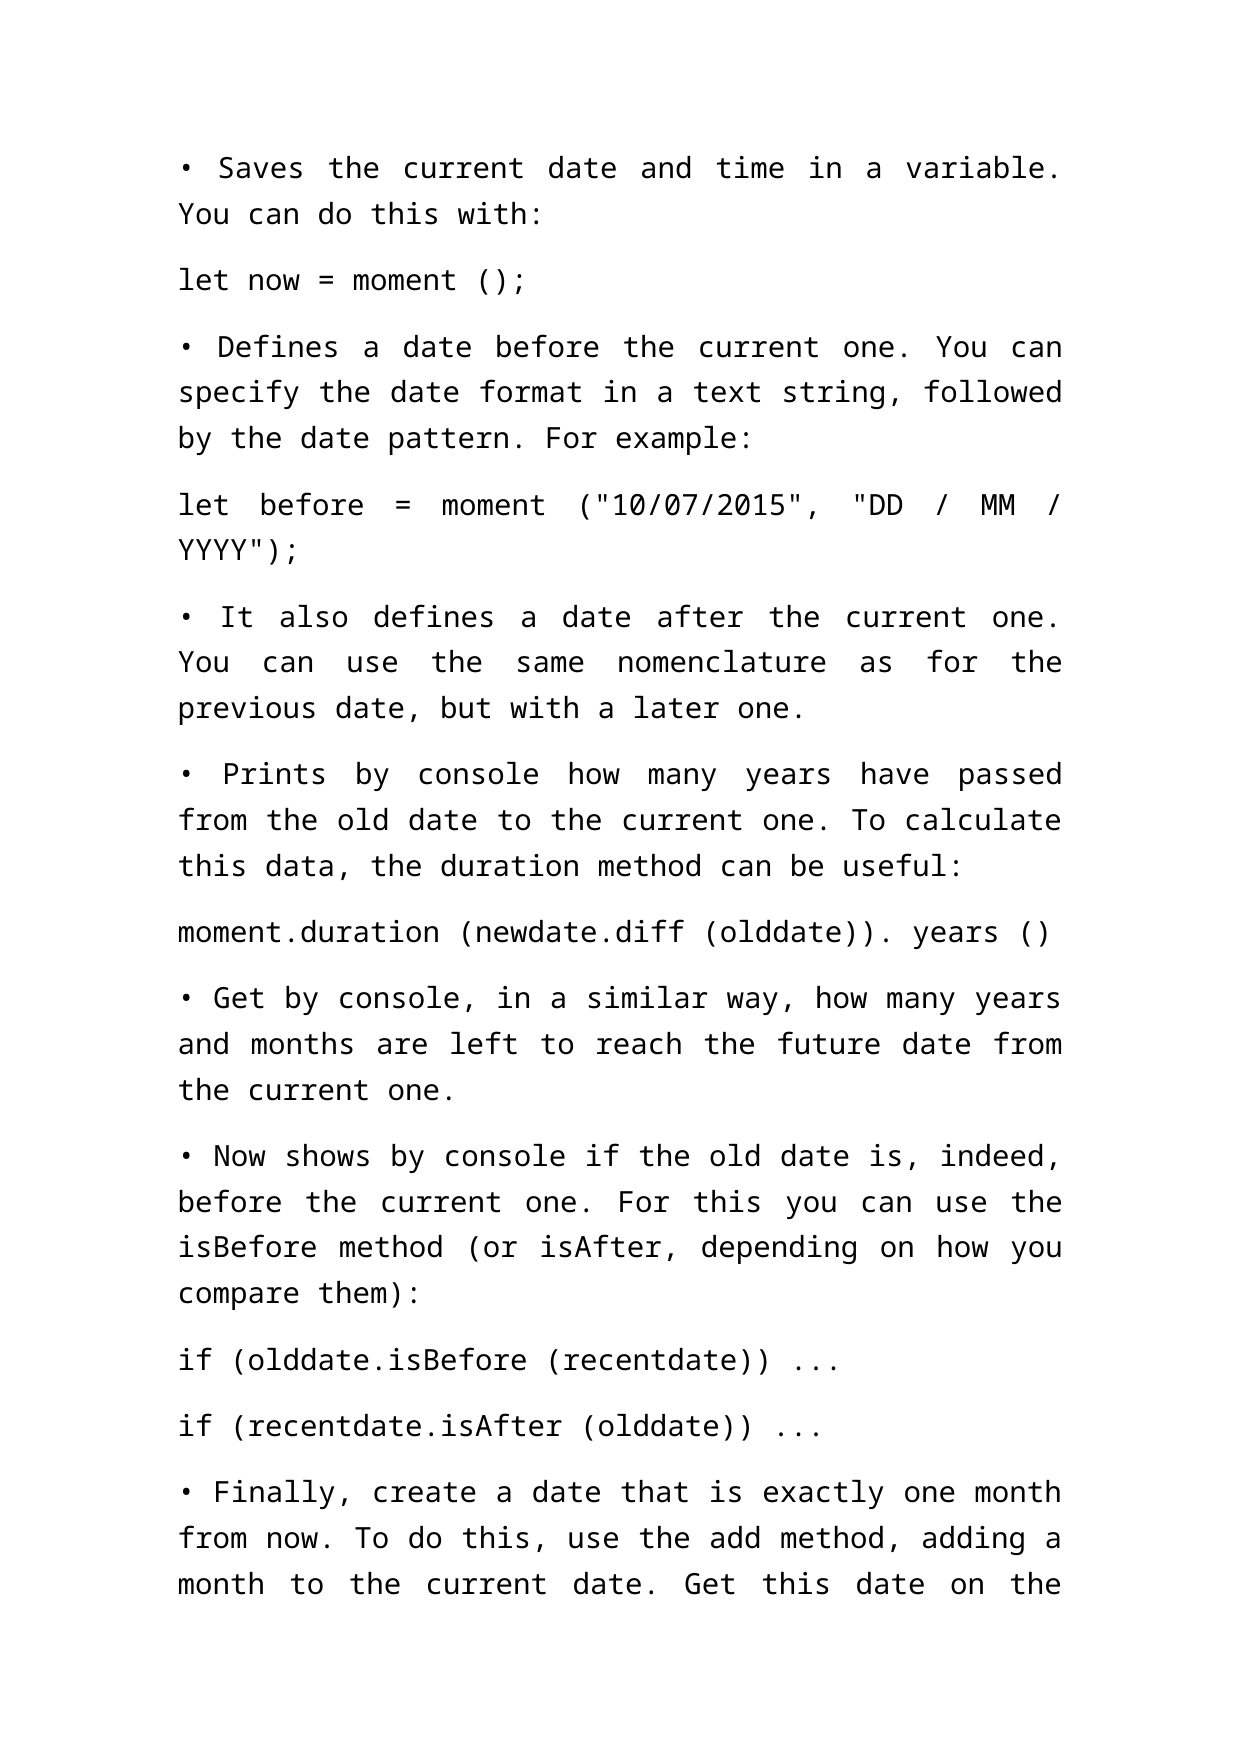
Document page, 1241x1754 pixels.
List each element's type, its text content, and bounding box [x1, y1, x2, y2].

text • Saves the current date and time in a variable. You can do this with: [177, 148, 1063, 233]
text moment.duration (newdate.diff (olddate)). years () [177, 911, 1063, 951]
text let before = moment ("10/07/2015", "DD / MM / YYYY"); [177, 484, 1063, 569]
text • Now shows by console if the old date is, indeed, before the current one. For this you can use the isBefore method (or isAfter, depending on how you compare them): [177, 1136, 1063, 1312]
text • Prints by console how many years have passed from the old date to the current one. To calculate this data, the duration method can be useful: [177, 754, 1063, 884]
text if (recentdate.isAfter (olddate)) ... [177, 1405, 1063, 1445]
text • Get by console, in a similar way, how many years and months are left to reach the future date from the current one. [177, 978, 1063, 1109]
text if (olddate.isBefore (recentdate)) ... [177, 1339, 1063, 1378]
text • It also defines a date after the current one. You can use the same nomenclature as for the previous date, but with a later one. [177, 596, 1063, 727]
text • Finally, create a date that is exactly one month from now. To do this, use the add method, adding a month to the current date. Get this date on the [177, 1472, 1063, 1603]
text let now = moment (); [177, 260, 1063, 299]
text • Defines a date before the current one. You can specify the date format in a text string, followed by the date pattern. For example: [177, 326, 1063, 457]
